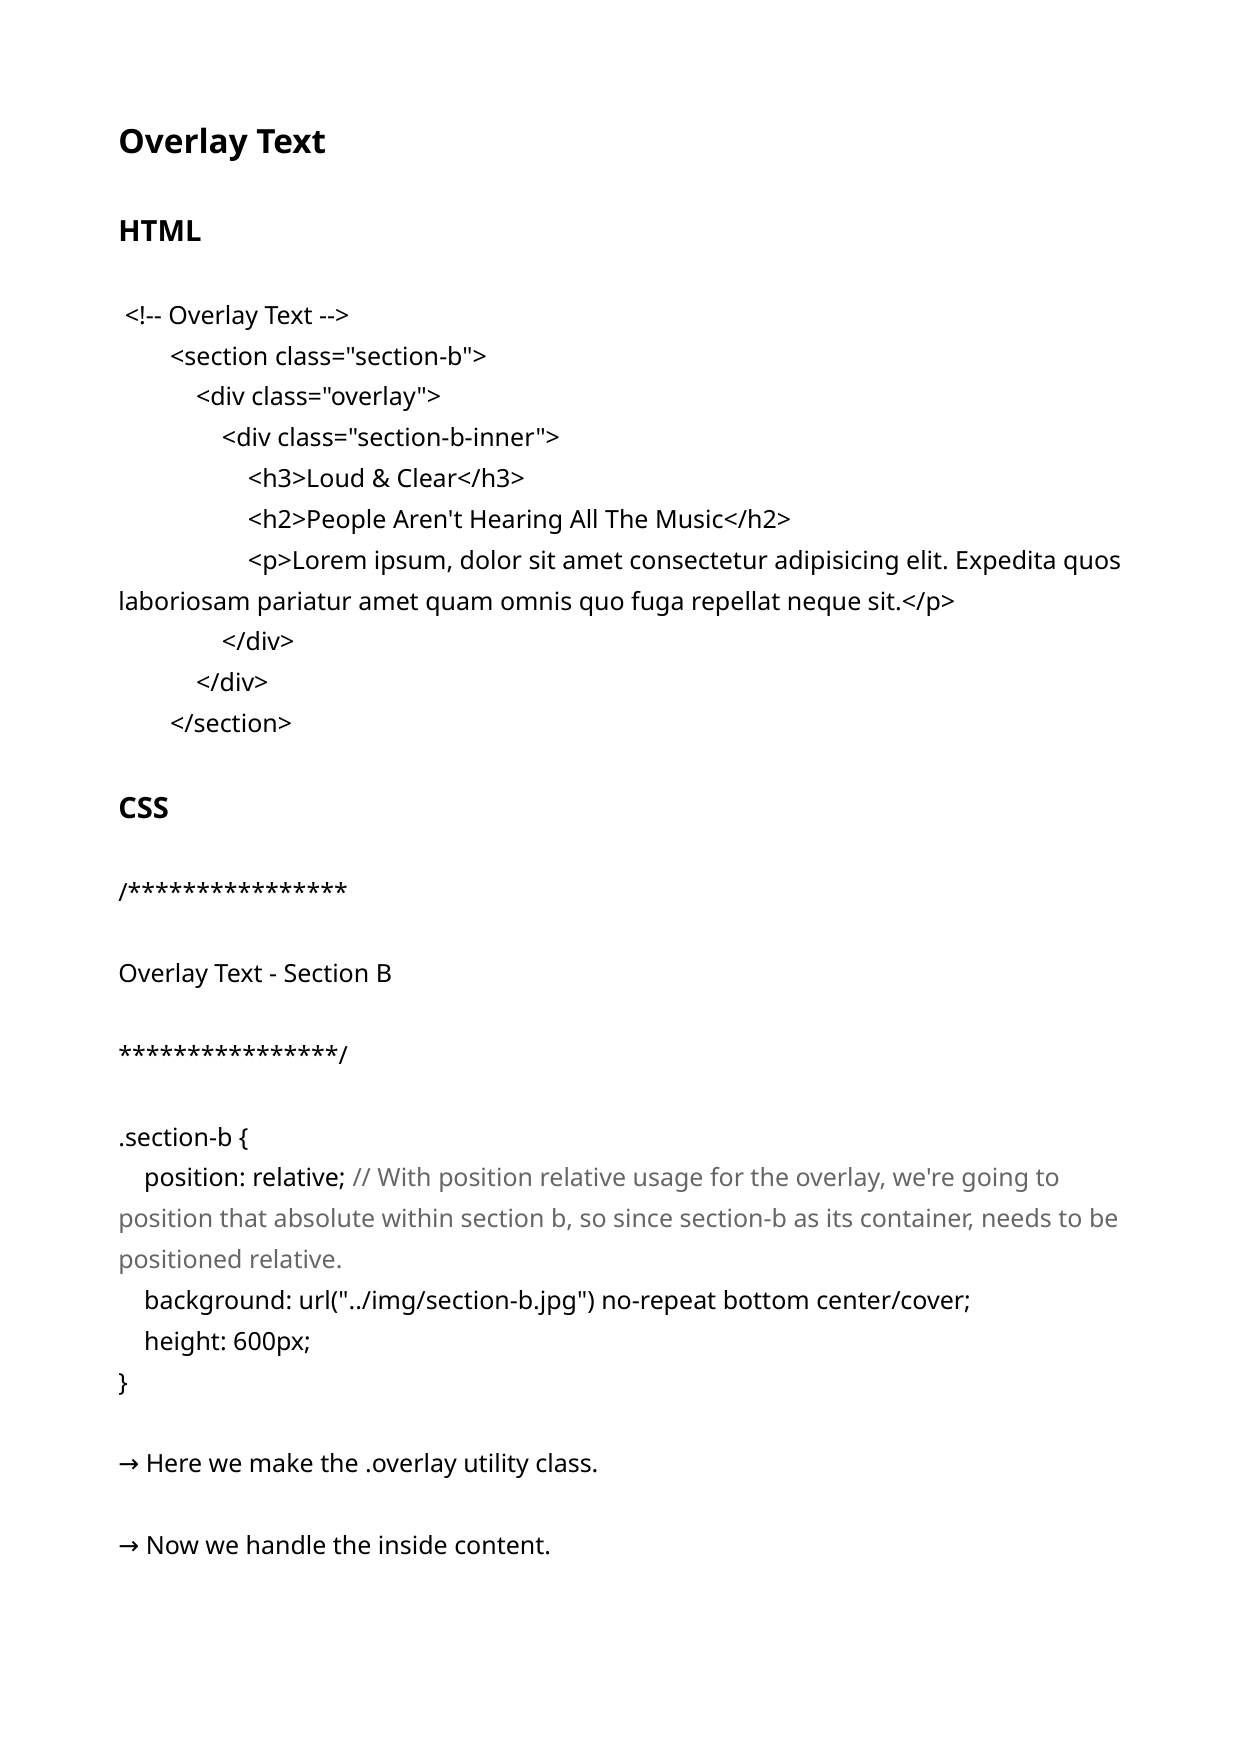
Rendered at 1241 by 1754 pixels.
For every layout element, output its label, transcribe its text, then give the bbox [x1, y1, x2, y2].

text height: 600px; [118, 1323, 1122, 1357]
text <section class="section-b"> [118, 338, 1122, 372]
text position: relative; // With position relative usage for the overlay, we're going to position that absolute within section b, so since section-b as its container, needs to be positioned relative. [118, 1160, 1122, 1276]
text </div> [118, 665, 1122, 699]
subtitle CSS [118, 787, 1122, 827]
text <div class="overlay"> [118, 379, 1122, 413]
text /**************** [118, 874, 1122, 908]
text <!-- Overlay Text --> [118, 297, 1122, 331]
text background: url("../img/section-b.jpg") no-repeat bottom center/cover; [118, 1283, 1122, 1317]
subtitle Overlay Text [118, 118, 1122, 163]
text ****************/ [118, 1038, 1122, 1072]
text </div> [118, 624, 1122, 658]
text } [118, 1364, 1122, 1398]
subtitle HTML [118, 210, 1122, 250]
text <p>Lorem ipsum, dolor sit amet consectetur adipisicing elit. Expedita quos laboriosam pariatur amet quam omnis quo fuga repellat neque sit.</p> [118, 542, 1122, 617]
text <div class="section-b-inner"> [118, 420, 1122, 454]
text .section-b { [118, 1119, 1122, 1153]
text <h2>People Aren't Hearing All The Music</h2> [118, 501, 1122, 536]
text → Now we handle the inside content. [118, 1528, 1122, 1562]
text → Here we make the .overlay utility class. [118, 1446, 1122, 1480]
text Overlay Text - Section B [118, 956, 1122, 990]
text <h3>Loud & Clear</h3> [118, 461, 1122, 495]
text </section> [118, 706, 1122, 740]
